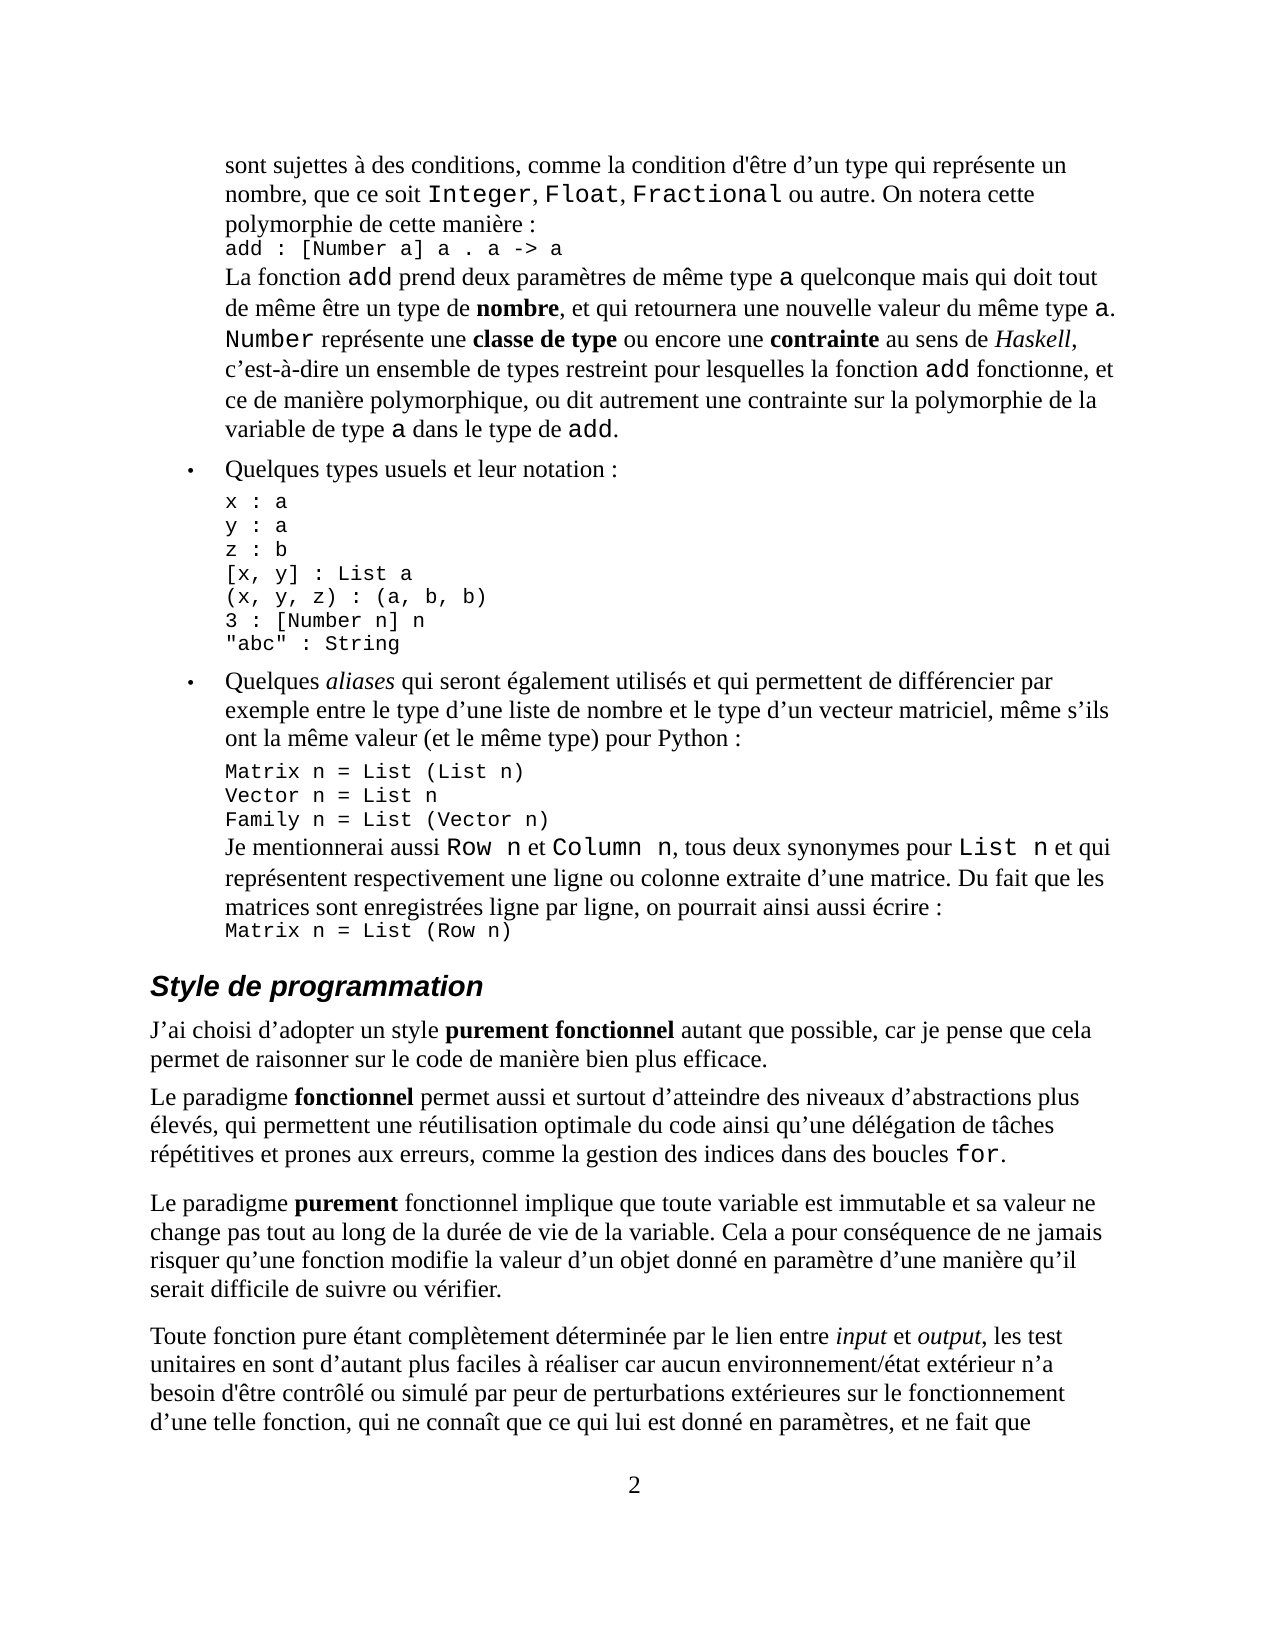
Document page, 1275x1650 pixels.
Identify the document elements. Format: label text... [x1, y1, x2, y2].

text Toute fonction pure étant complètement déterminée par le lien entre input et output, les test unitaires en sont d’autant plus faciles à réaliser car aucun environnement/état extérieur n’a besoin d'être contrôlé ou simulé par peur de perturbations extérieures sur le fonctionnement d’une telle fonction, qui ne connaît que ce qui lui est donné en paramètres, et ne fait que [150, 1321, 1125, 1436]
list "abc" : String [187, 633, 1125, 657]
list z : b [187, 539, 1125, 562]
list Quelques types usuels et leur notation : [187, 454, 1125, 483]
list y : a [187, 515, 1125, 539]
list Quelques aliases qui seront également utilisés et qui permettent de différencier par exemple entre le type d’une liste de nombre et le type d’un vecteur matriciel, même s’ils ont la même valeur (et le même type) pour Python : [187, 666, 1125, 752]
list add : [Number a] a . a -> a [187, 238, 1125, 262]
list (x, y, z) : (a, b, b) [187, 586, 1125, 610]
list sont sujettes à des conditions, comme la condition d'être d’un type qui représente un nombre, que ce soit Integer, Float, Fractional ou autre. On notera cette polymorphie de cette manière : [187, 150, 1125, 238]
list Family n = List (Vector n) [187, 808, 1125, 832]
text J’ai choisi d’adopter un style purement fonctionnel autant que possible, car je pense que cela permet de raisonner sur le code de manière bien plus efficace. [150, 1015, 1125, 1073]
list Vector n = List n [187, 785, 1125, 808]
list [x, y] : List a [187, 562, 1125, 586]
subtitle Style de programmation [150, 969, 1125, 1003]
list Matrix n = List (List n) [187, 761, 1125, 785]
text Le paradigme purement fonctionnel implique que toute variable est immutable et sa valeur ne change pas tout au long de la durée de vie de la variable. Cela a pour conséquence de ne jamais risquer qu’une fonction modifie la valeur d’un objet donné en paramètre d’une manière qu’il serait difficile de suivre ou vérifier. [150, 1188, 1125, 1303]
list Matrix n = List (Row n) [187, 921, 1125, 944]
list x : a [187, 492, 1125, 515]
list Je mentionnerai aussi Row n et Column n, tous deux synonymes pour List n et qui représentent respectivement une ligne ou colonne extraite d’une matrice. Du fait que les matrices sont enregistrées ligne par ligne, on pourrait ainsi aussi écrire : [187, 832, 1125, 921]
text Le paradigme fonctionnel permet aussi et surtout d’atteindre des niveaux d’abstractions plus élevés, qui permettent une réutilisation optimale du code ainsi qu’une délégation de tâches répétitives et prones aux erreurs, comme la gestion des indices dans des boucles for. [150, 1082, 1125, 1170]
list 3 : [Number n] n [187, 610, 1125, 633]
list La fonction add prend deux paramètres de même type a quelconque mais qui doit tout de même être un type de nombre, et qui retournera une nouvelle valeur du même type a. Number représente une classe de type ou encore une contrainte au sens de Haskell, c’est-à-dire un ensemble de types restreint pour lesquelles la fonction add fonctionne, et ce de manière polymorphique, ou dit autrement une contrainte sur la polymorphie de la variable de type a dans le type de add. [187, 262, 1125, 445]
